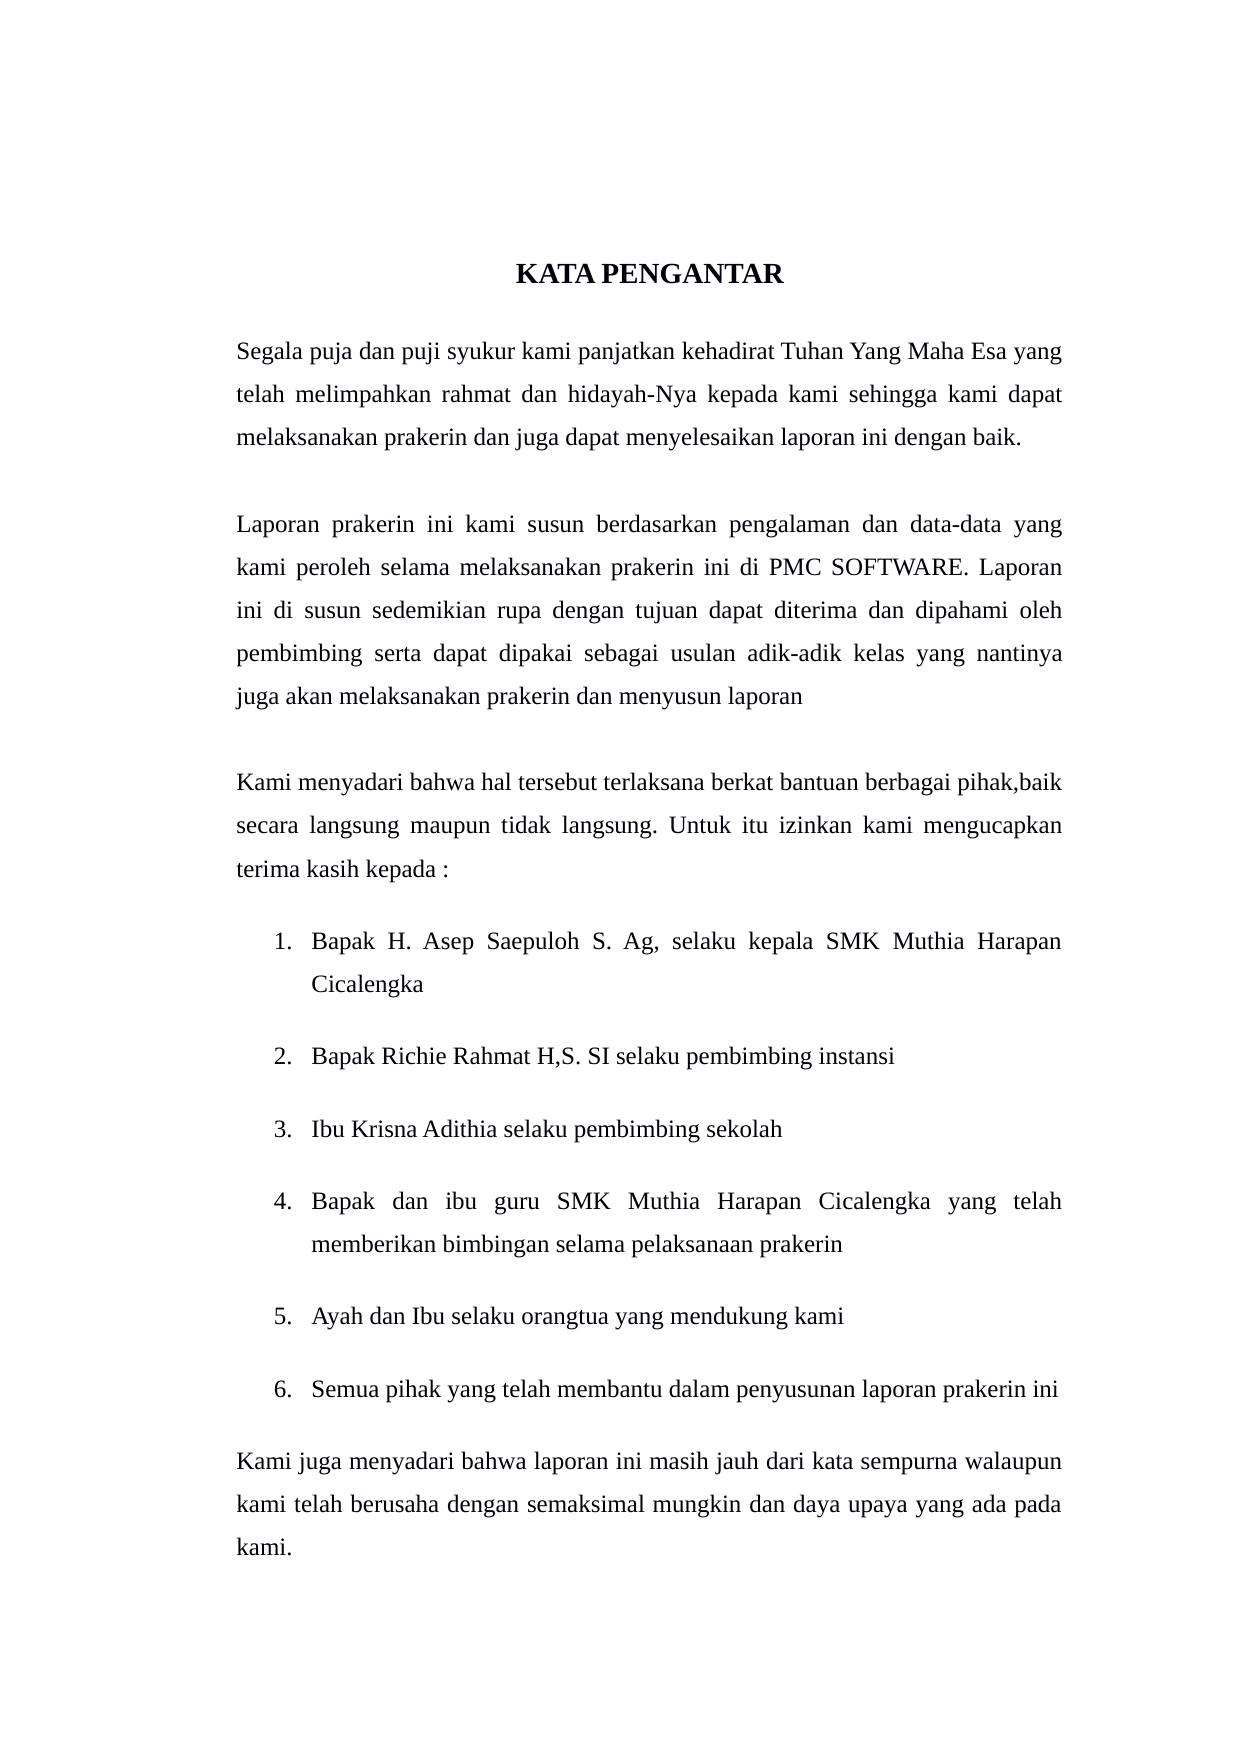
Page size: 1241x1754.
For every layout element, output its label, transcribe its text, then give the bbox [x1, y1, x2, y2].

text Segala puja dan puji syukur kami panjatkan kehadirat Tuhan Yang Maha Esa yang telah melimpahkan rahmat dan hidayah-Nya kepada kami sehingga kami dapat melaksanakan prakerin dan juga dapat menyelesaikan laporan ini dengan baik. [236, 336, 1063, 451]
text Kami menyadari bahwa hal tersebut terlaksana berkat bantuan berbagai pihak,baik secara langsung maupun tidak langsung. Untuk itu izinkan kami mengucapkan terima kasih kepada : [236, 767, 1063, 882]
list Bapak H. Asep Saepuloh S. Ag, selaku kepala SMK Muthia Harapan Cicalengka [274, 926, 1063, 998]
list Bapak dan ibu guru SMK Muthia Harapan Cicalengka yang telah memberikan bimbingan selama pelaksanaan prakerin [274, 1186, 1063, 1258]
subtitle KATA PENGANTAR [236, 257, 1063, 290]
list Ayah dan Ibu selaku orangtua yang mendukung kami [274, 1301, 1063, 1330]
list Bapak Richie Rahmat H,S. SI selaku pembimbing instansi [274, 1041, 1063, 1070]
list Semua pihak yang telah membantu dalam penyusunan laporan prakerin ini [274, 1374, 1063, 1402]
text Kami juga menyadari bahwa laporan ini masih jauh dari kata sempurna walaupun kami telah berusaha dengan semaksimal mungkin dan daya upaya yang ada pada kami. [236, 1446, 1063, 1561]
text Laporan prakerin ini kami susun berdasarkan pengalaman dan data-data yang kami peroleh selama melaksanakan prakerin ini di PMC SOFTWARE. Laporan ini di susun sedemikian rupa dengan tujuan dapat diterima dan dipahami oleh pembimbing serta dapat dipakai sebagai usulan adik-adik kelas yang nantinya juga akan melaksanakan prakerin dan menyusun laporan [236, 466, 1063, 710]
list Ibu Krisna Adithia selaku pembimbing sekolah [274, 1114, 1063, 1142]
